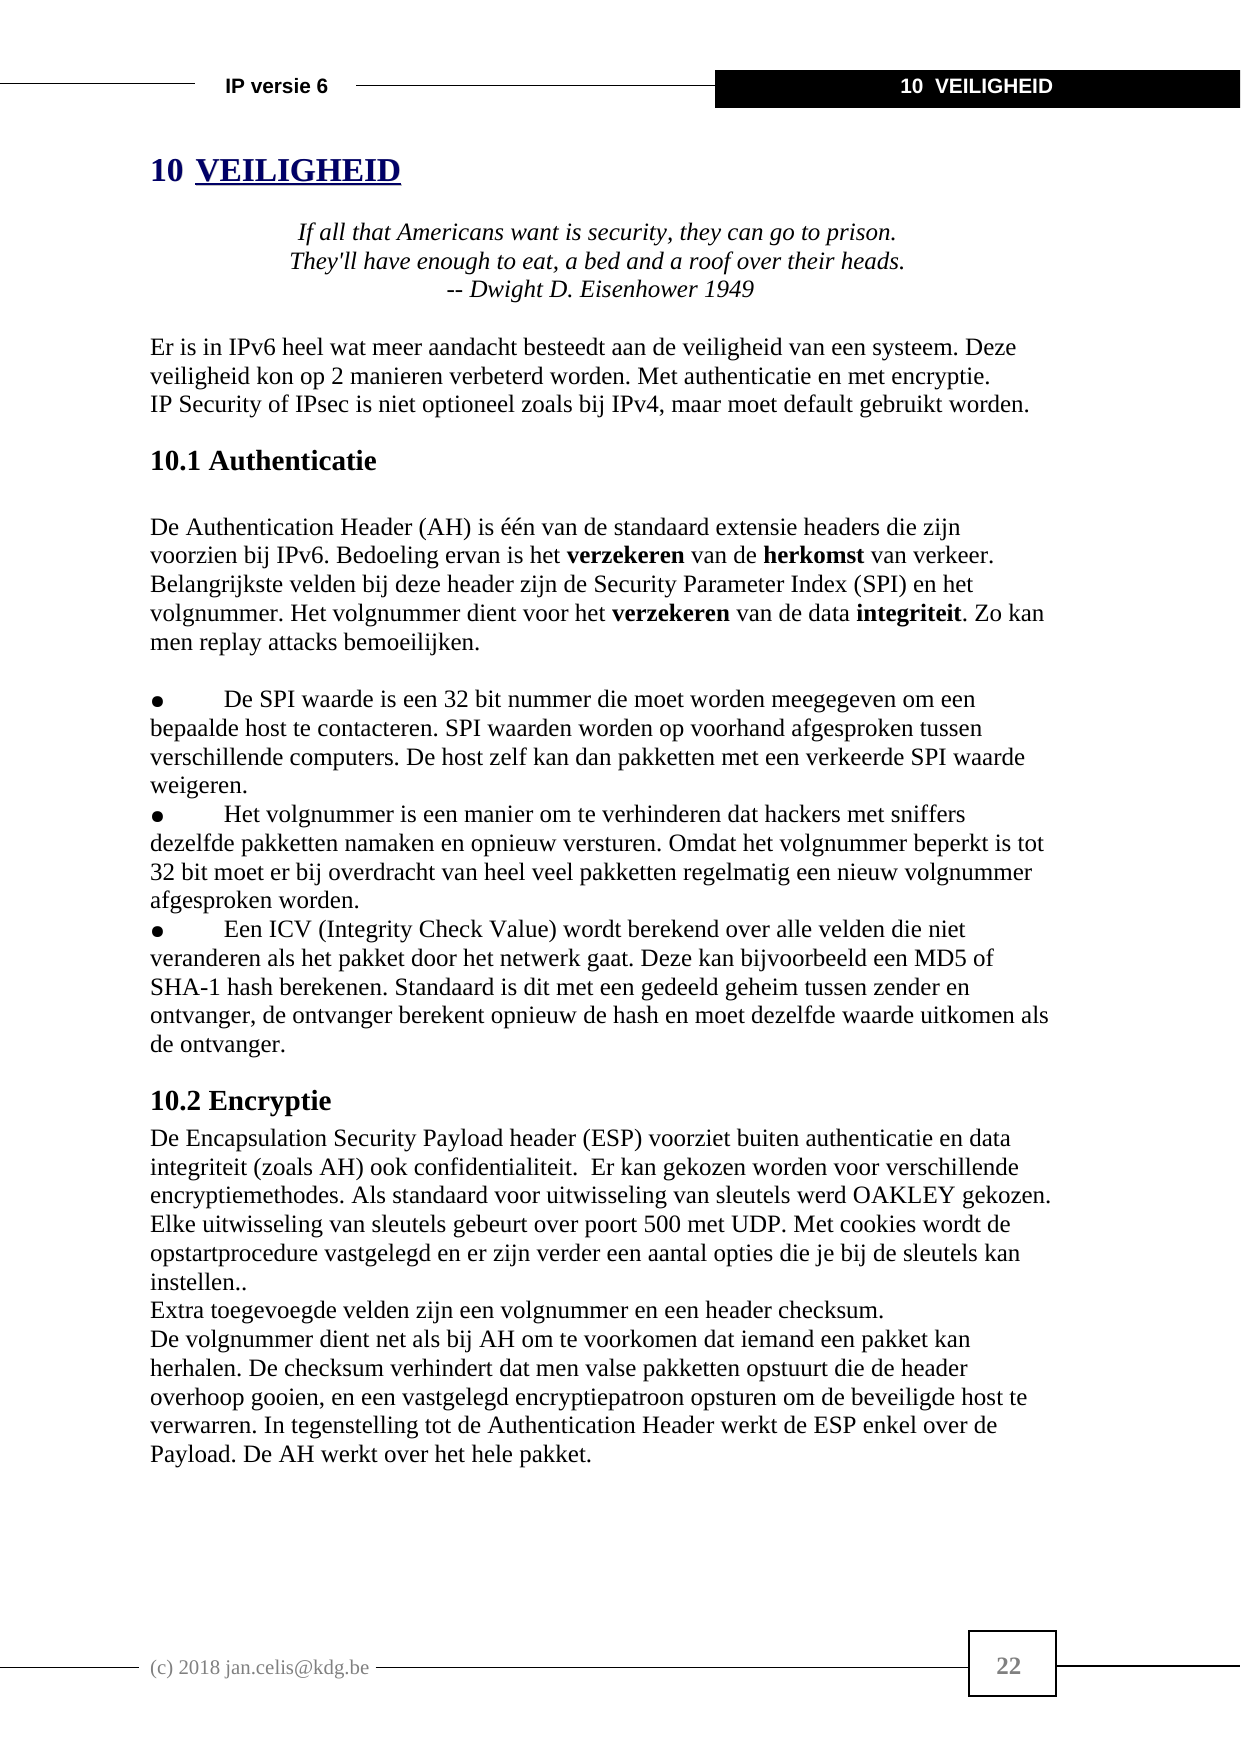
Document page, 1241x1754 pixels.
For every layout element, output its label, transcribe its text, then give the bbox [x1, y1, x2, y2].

text Extra toegevoegde velden zijn een volgnummer en een header checksum. [150, 1295, 1053, 1324]
list De SPI waarde is een 32 bit nummer die moet worden meegegeven om een bepaalde host te contacteren. SPI waarden worden op voorhand afgesproken tussen verschillende computers. De host zelf kan dan pakketten met een verkeerde SPI waarde weigeren. [150, 684, 1053, 799]
text -- Dwight D. Eisenhower 1949 [150, 274, 1053, 303]
subtitle Authenticatie [150, 443, 1053, 477]
list Het volgnummer is een manier om te verhinderen dat hackers met sniffers dezelfde pakketten namaken en opnieuw versturen. Omdat het volgnummer beperkt is tot 32 bit moet er bij overdracht van heel veel pakketten regelmatig een nieuw volgnummer afgesproken worden. [150, 799, 1053, 914]
text Er is in IPv6 heel wat meer aandacht besteedt aan de veiligheid van een systeem. Deze veiligheid kon op 2 manieren verbeterd worden. Met authenticatie en met encryptie. [150, 332, 1053, 389]
text IP Security of IPsec is niet optioneel zoals bij IPv4, maar moet default gebruikt worden. [150, 389, 1053, 418]
text De Encapsulation Security Payload header (ESP) voorziet buiten authenticatie en data integriteit (zoals AH) ook confidentialiteit. Er kan gekozen worden voor verschillende encryptiemethodes. Als standaard voor uitwisseling van sleutels werd OAKLEY gekozen. Elke uitwisseling van sleutels gebeurt over poort 500 met UDP. Met cookies wordt de opstartprocedure vastgelegd en er zijn verder een aantal opties die je bij de sleutels kan instellen.. [150, 1123, 1053, 1295]
list Een ICV (Integrity Check Value) wordt berekend over alle velden die niet veranderen als het pakket door het netwerk gaat. Deze kan bijvoorbeeld een MD5 of SHA-1 hash berekenen. Standaard is dit met een gedeeld geheim tussen zender en ontvanger, de ontvanger berekent opnieuw de hash en moet dezelfde waarde uitkomen als de ontvanger. [150, 914, 1053, 1058]
subtitle Encryptie [150, 1083, 1053, 1117]
text If all that Americans want is security, they can go to prison. [150, 217, 1053, 246]
text De volgnummer dient net als bij AH om te voorkomen dat iemand een pakket kan herhalen. De checksum verhindert dat men valse pakketten opstuurt die de header overhoop gooien, en een vastgelegd encryptiepatroon opsturen om de beveiligde host te verwarren. In tegenstelling tot de Authentication Header werkt de ESP enkel over de Payload. De AH werkt over het hele pakket. [150, 1324, 1053, 1468]
text They'll have enough to eat, a bed and a roof over their heads. [150, 246, 1053, 274]
subtitle VEILIGHEID [150, 150, 1053, 188]
text De Authentication Header (AH) is één van de standaard extensie headers die zijn voorzien bij IPv6. Bedoeling ervan is het verzekeren van de herkomst van verkeer. Belangrijkste velden bij deze header zijn de Security Parameter Index (SPI) en het volgnummer. Het volgnummer dient voor het verzekeren van de data integriteit. Zo kan men replay attacks bemoeilijken. [150, 512, 1053, 656]
